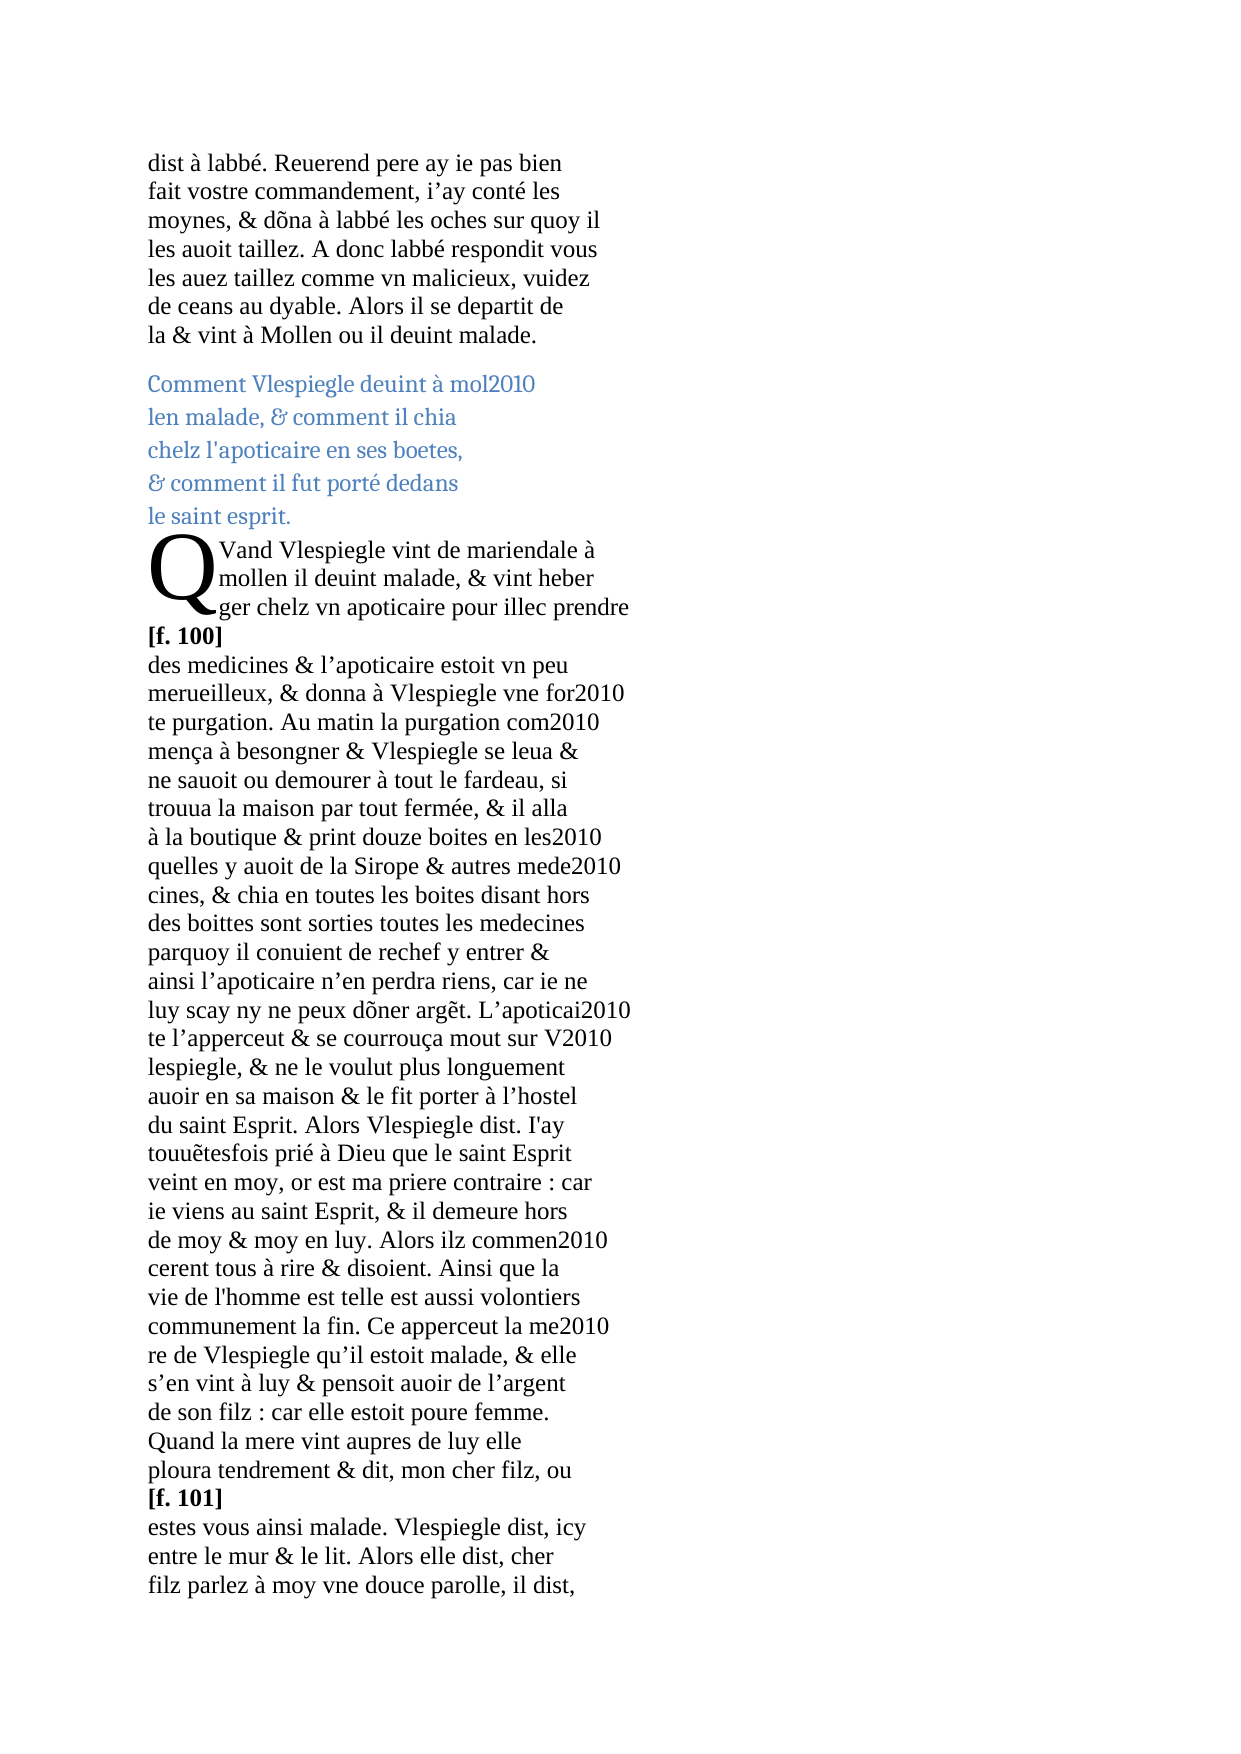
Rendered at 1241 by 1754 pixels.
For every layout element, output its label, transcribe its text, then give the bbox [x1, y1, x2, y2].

text des medicines & l’apoticaire estoit vn peu merueilleux, & donna à Vlespiegle vne for2010 te purgation. Au matin la purgation com2010 mença à besongner & Vlespiegle se leua & ne sauoit ou demourer à tout le fardeau, si trouua la maison par tout fermée, & il alla à la boutique & print douze boites en les2010 quelles y auoit de la Sirope & autres mede2010 cines, & chia en toutes les boites disant hors des boittes sont sorties toutes les medecines parquoy il conuient de rechef y entrer & ainsi l’apoticaire n’en perdra riens, car ie ne luy scay ny ne peux dõner argẽt. L’apoticai2010 te l’apperceut & se courrouça mout sur V2010 lespiegle, & ne le voulut plus longuement auoir en sa maison & le fit porter à l’hostel du saint Esprit. Alors Vlespiegle dist. I'ay touuẽtesfois prié à Dieu que le saint Esprit veint en moy, or est ma priere contraire : car ie viens au saint Esprit, & il demeure hors de moy & moy en luy. Alors ilz commen2010 cerent tous à rire & disoient. Ainsi que la vie de l'homme est telle est aussi volontiers communement la fin. Ce apperceut la me2010 re de Vlespiegle qu’il estoit malade, & elle s’en vint à luy & pensoit auoir de l’argent de son filz : car elle estoit poure femme. Quand la mere vint aupres de luy elle ploura tendrement & dit, mon cher filz, ou [f. 101] [148, 650, 1093, 1512]
text estes vous ainsi malade. Vlespiegle dist, icy entre le mur & le lit. Alors elle dist, cher filz parlez à moy vne douce parolle, il dist, [148, 1512, 1093, 1598]
subtitle Comment Vlespiegle deuint à mol2010 len malade, & comment il chia chelz l'apoticaire en ses boetes, & comment il fut porté dedans le saint esprit. [148, 370, 1093, 531]
text QVand Vlespiegle vint de mariendale à mollen il deuint malade, & vint heber ger chelz vn apoticaire pour illec prendre [f. 100] [148, 535, 1093, 650]
text dist à labbé. Reuerend pere ay ie pas bien fait vostre commandement, i’ay conté les moynes, & dõna à labbé les oches sur quoy il les auoit taillez. A donc labbé respondit vous les auez taillez comme vn malicieux, vuidez de ceans au dyable. Alors il se departit de la & vint à Mollen ou il deuint malade. [148, 148, 1093, 349]
